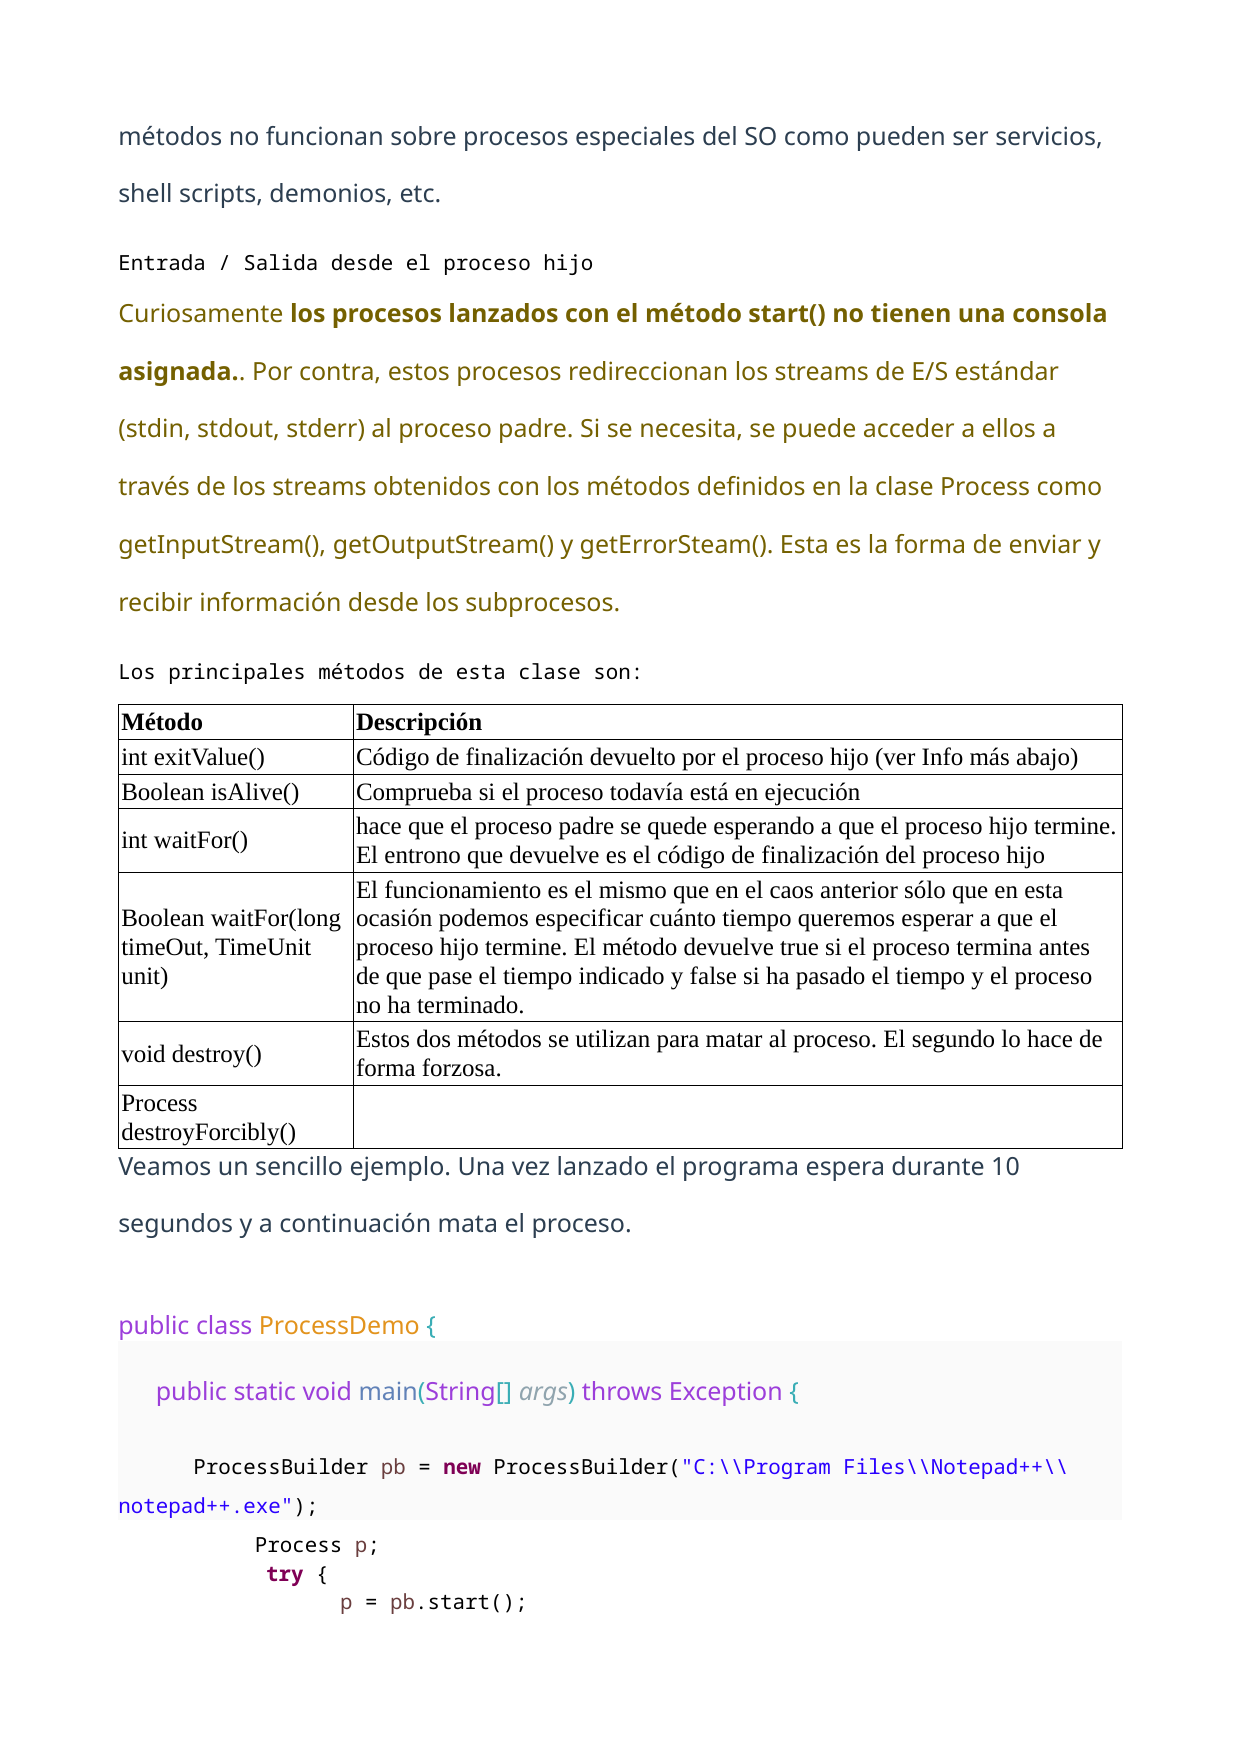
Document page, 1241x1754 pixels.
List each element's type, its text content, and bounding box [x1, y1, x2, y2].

table_cell int exitValue() [119, 740, 353, 773]
text Veamos un sencillo ejemplo. Una vez lanzado el programa espera durante 10 segundos y a continuación mata el proceso. [118, 1149, 1122, 1240]
text Process p; [118, 1531, 1122, 1559]
text public static void main(String[] args) throws Exception { [118, 1374, 1122, 1408]
text métodos no funcionan sobre procesos especiales del SO como pueden ser servicios, shell scripts, demonios, etc. [118, 118, 1122, 210]
table_header Método [119, 705, 353, 739]
table_cell int waitFor() [119, 809, 353, 872]
table_cell hace que el proceso padre se quede esperando a que el proceso hijo termine. El entrono que devuelve es el código de finalización del proceso hijo [354, 809, 1122, 872]
table_cell Process destroyForcibly() [119, 1086, 353, 1148]
text try { [118, 1559, 1122, 1587]
text ProcessBuilder pb = new ProcessBuilder("C:\\Program Files\\Notepad++\\notepad++.exe"); [118, 1452, 1122, 1520]
table_cell Código de finalización devuelto por el proceso hijo (ver Info más abajo) [354, 740, 1122, 773]
table_cell void destroy() [119, 1022, 353, 1085]
table_cell Comprueba si el proceso todavía está en ejecución [354, 775, 1122, 808]
text p = pb.start(); [118, 1587, 1122, 1616]
table_cell Boolean waitFor(long timeOut, TimeUnit unit) [119, 873, 353, 1021]
table_header Descripción [354, 705, 1122, 739]
table_cell [354, 1086, 1122, 1148]
text Entrada / Salida desde el proceso hijo [118, 248, 1122, 277]
text Curiosamente los procesos lanzados con el método start() no tienen una consola asignada.. Por contra, estos procesos redireccionan los streams de E/S estándar (stdin, stdout, stderr) al proceso padre. Si se necesita, se puede acceder a ellos a través de los streams obtenidos con los métodos definidos en la clase Process como getInputStream(), getOutputStream() y getErrorSteam(). Esta es la forma de enviar y recibir información desde los subprocesos. [118, 296, 1122, 619]
table_cell Boolean isAlive() [119, 775, 353, 808]
text public class ProcessDemo { [118, 1307, 1122, 1341]
table_cell Estos dos métodos se utilizan para matar al proceso. El segundo lo hace de forma forzosa. [354, 1022, 1122, 1085]
table_cell El funcionamiento es el mismo que en el caos anterior sólo que en esta ocasión podemos especificar cuánto tiempo queremos esperar a que el proceso hijo termine. El método devuelve true si el proceso termina antes de que pase el tiempo indicado y false si ha pasado el tiempo y el proceso no ha terminado. [354, 873, 1122, 1021]
text Los principales métodos de esta clase son: [118, 657, 1122, 685]
